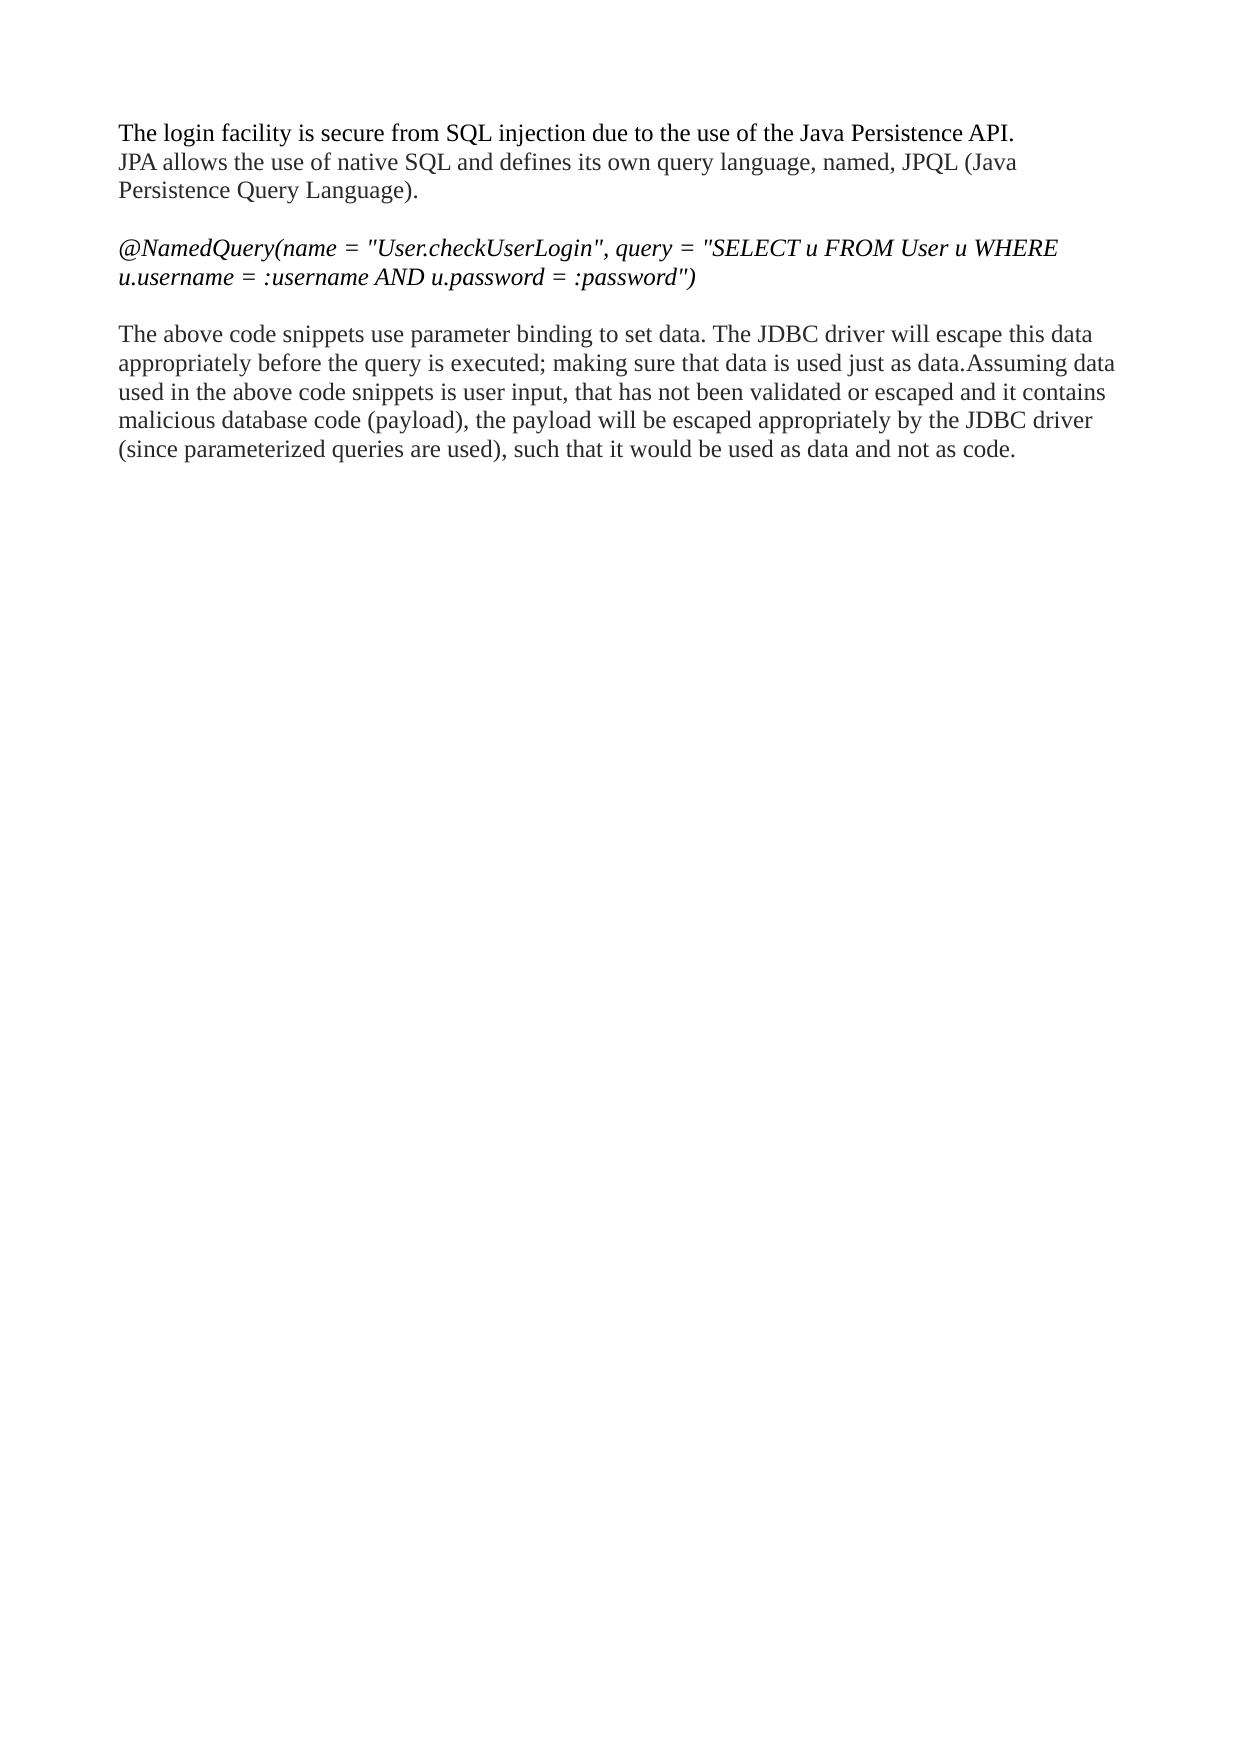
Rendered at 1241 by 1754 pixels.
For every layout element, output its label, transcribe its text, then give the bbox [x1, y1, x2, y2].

text @NamedQuery(name = "User.checkUserLogin", query = "SELECT u FROM User u WHERE u.username = :username AND u.password = :password") [118, 233, 1122, 291]
text The above code snippets use parameter binding to set data. The JDBC driver will escape this data appropriately before the query is executed; making sure that data is used just as data.Assuming data used in the above code snippets is user input, that has not been validated or escaped and it contains malicious database code (payload), the payload will be escaped appropriately by the JDBC driver (since parameterized queries are used), such that it would be used as data and not as code. [118, 319, 1122, 463]
text JPA allows the use of native SQL and defines its own query language, named, JPQL (Java Persistence Query Language). [118, 147, 1122, 204]
text The login facility is secure from SQL injection due to the use of the Java Persistence API. [118, 118, 1122, 147]
